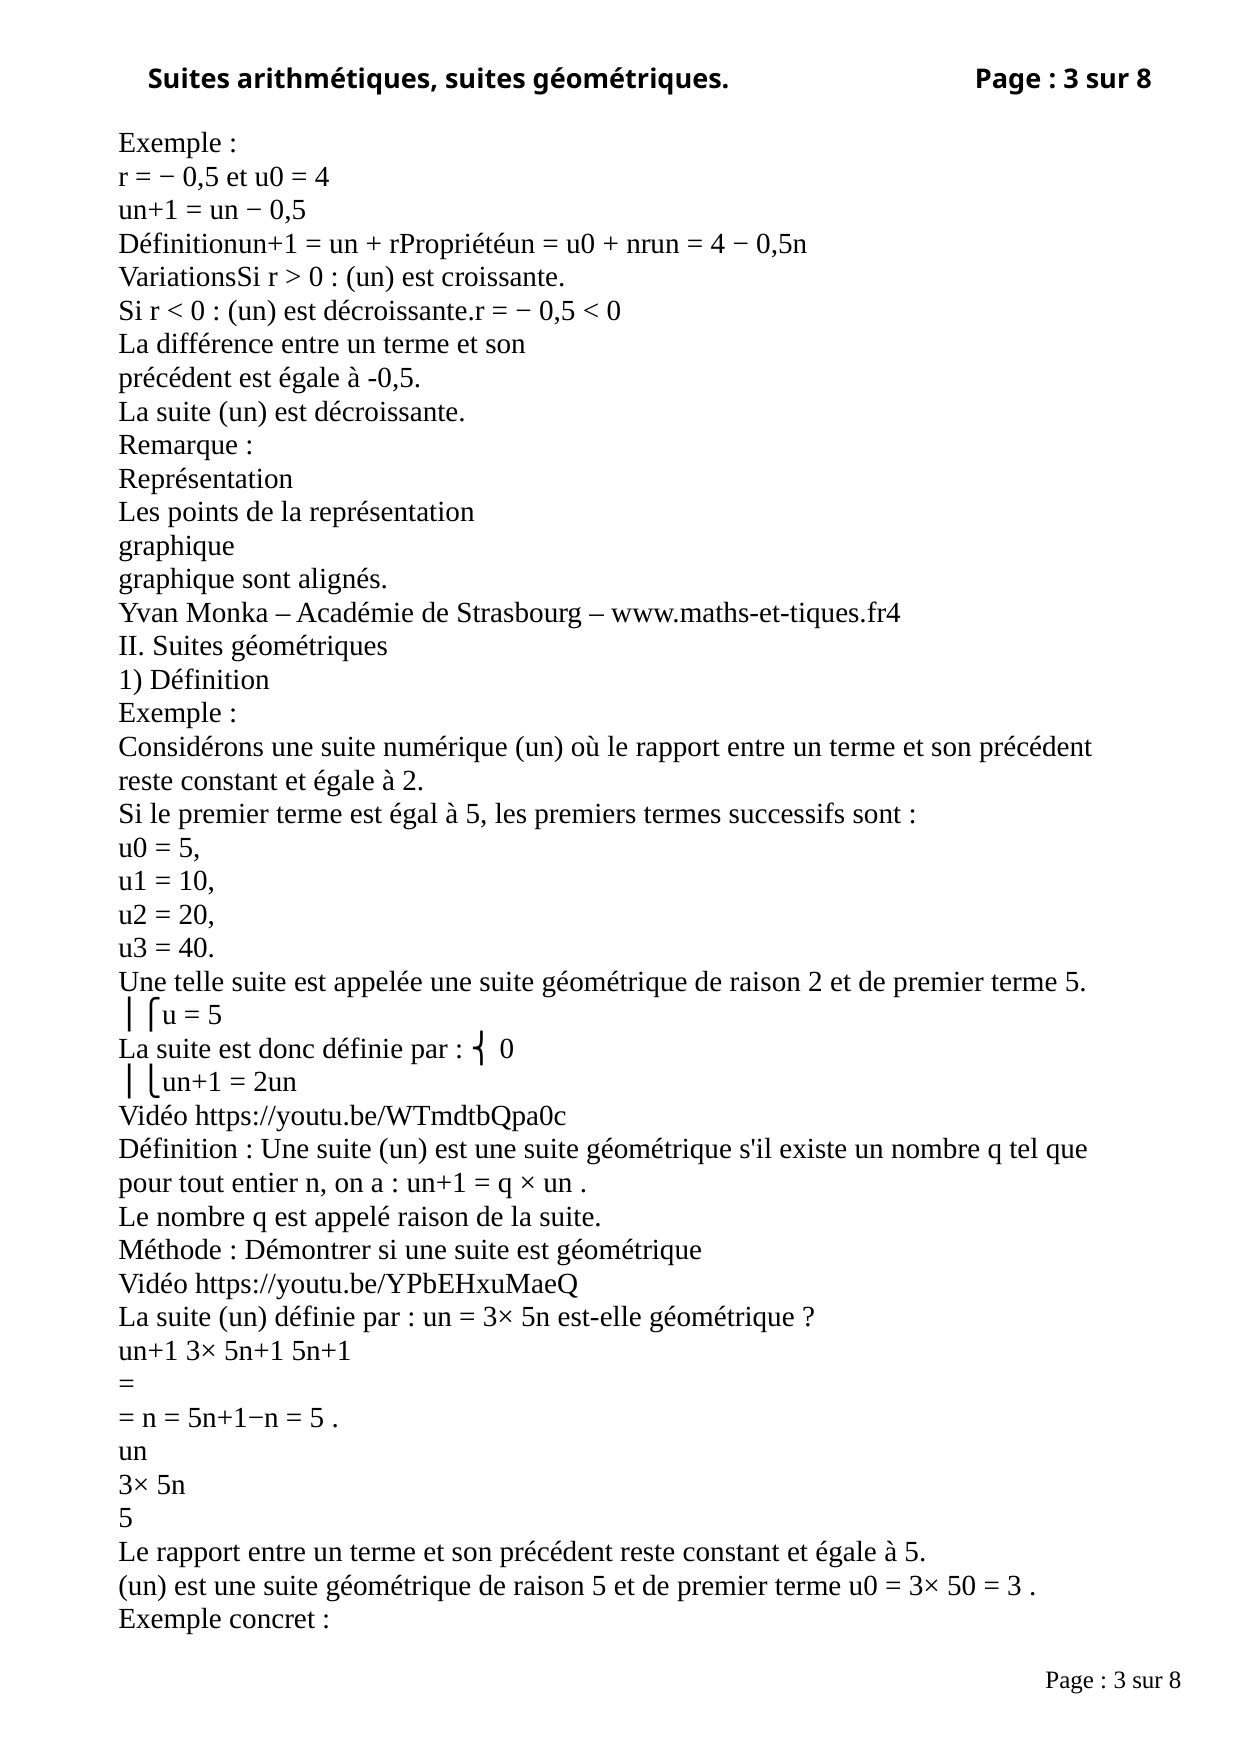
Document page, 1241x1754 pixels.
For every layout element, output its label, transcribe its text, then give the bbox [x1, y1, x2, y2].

text 5 [118, 1501, 1181, 1534]
text Définitionun+1 = un + rPropriétéun = u0 + nrun = 4 − 0,5n [118, 226, 1181, 259]
text graphique [118, 528, 1181, 561]
text Une telle suite est appelée une suite géométrique de raison 2 et de premier terme 5. [118, 964, 1181, 997]
text reste constant et égale à 2. [118, 763, 1181, 796]
text Considérons une suite numérique (un) où le rapport entre un terme et son précédent [118, 729, 1181, 763]
text u3 = 40. [118, 930, 1181, 964]
text ⎪⎩un+1 = 2un [152, 1064, 1181, 1098]
text = [118, 1366, 1181, 1400]
text La suite est donc définie par : ⎨ 0 [118, 1031, 480, 1064]
text r = − 0,5 et u0 = 4 [118, 159, 1181, 192]
text Exemple : [118, 696, 1181, 729]
text u2 = 20, [118, 897, 1181, 930]
text Le rapport entre un terme et son précédent reste constant et égale à 5. [118, 1534, 1181, 1568]
text Si le premier terme est égal à 5, les premiers termes successifs sont : [118, 796, 1181, 830]
text pour tout entier n, on a : un+1 = q × un . [118, 1165, 1181, 1199]
text Représentation [118, 461, 1181, 494]
text Yvan Monka – Académie de Strasbourg – www.maths-et-tiques.fr4 [118, 595, 1181, 628]
text La différence entre un terme et son [118, 327, 1181, 360]
text un+1 3× 5n+1 5n+1 [118, 1333, 1181, 1366]
text Les points de la représentation [118, 494, 1181, 528]
text Définition : Une suite (un) est une suite géométrique s'il existe un nombre q tel que [118, 1132, 1181, 1165]
text 3× 5n [118, 1467, 1181, 1501]
text ⎪⎧u = 5 [152, 997, 1181, 1031]
text graphique sont alignés. [118, 561, 1181, 595]
text Vidéo https://youtu.be/WTmdtbQpa0c [118, 1098, 1181, 1132]
text = n = 5n+1−n = 5 . [118, 1400, 1181, 1433]
text u1 = 10, [118, 863, 1181, 897]
text ⎪⎧u = 5 [118, 997, 128, 1031]
text ⎪⎩un+1 = 2un [130, 1064, 153, 1098]
text u0 = 5, [118, 830, 1181, 863]
text La suite est donc définie par : ⎨ 0 [480, 1031, 1181, 1064]
text II. Suites géométriques [118, 628, 1181, 662]
text ⎪⎧u = 5 [130, 997, 153, 1031]
text VariationsSi r > 0 : (un) est croissante. [118, 259, 1181, 293]
text Vidéo https://youtu.be/YPbEHxuMaeQ [118, 1266, 1181, 1299]
text Exemple : [118, 125, 1181, 159]
text La suite (un) définie par : un = 3× 5n est-elle géométrique ? [118, 1299, 1181, 1333]
text Exemple concret : [118, 1601, 1181, 1635]
text 1) Définition [118, 662, 1181, 696]
text La suite (un) est décroissante. [118, 394, 1181, 427]
text un [118, 1433, 1181, 1467]
text ⎪⎩un+1 = 2un [118, 1064, 128, 1098]
text Remarque : [118, 427, 1181, 461]
text Si r < 0 : (un) est décroissante.r = − 0,5 < 0 [118, 293, 1181, 327]
text Méthode : Démontrer si une suite est géométrique [118, 1232, 1181, 1266]
text (un) est une suite géométrique de raison 5 et de premier terme u0 = 3× 50 = 3 . [118, 1568, 1181, 1601]
text précédent est égale à -0,5. [118, 360, 1181, 394]
text Le nombre q est appelé raison de la suite. [118, 1199, 1181, 1232]
text un+1 = un − 0,5 [118, 192, 1181, 226]
